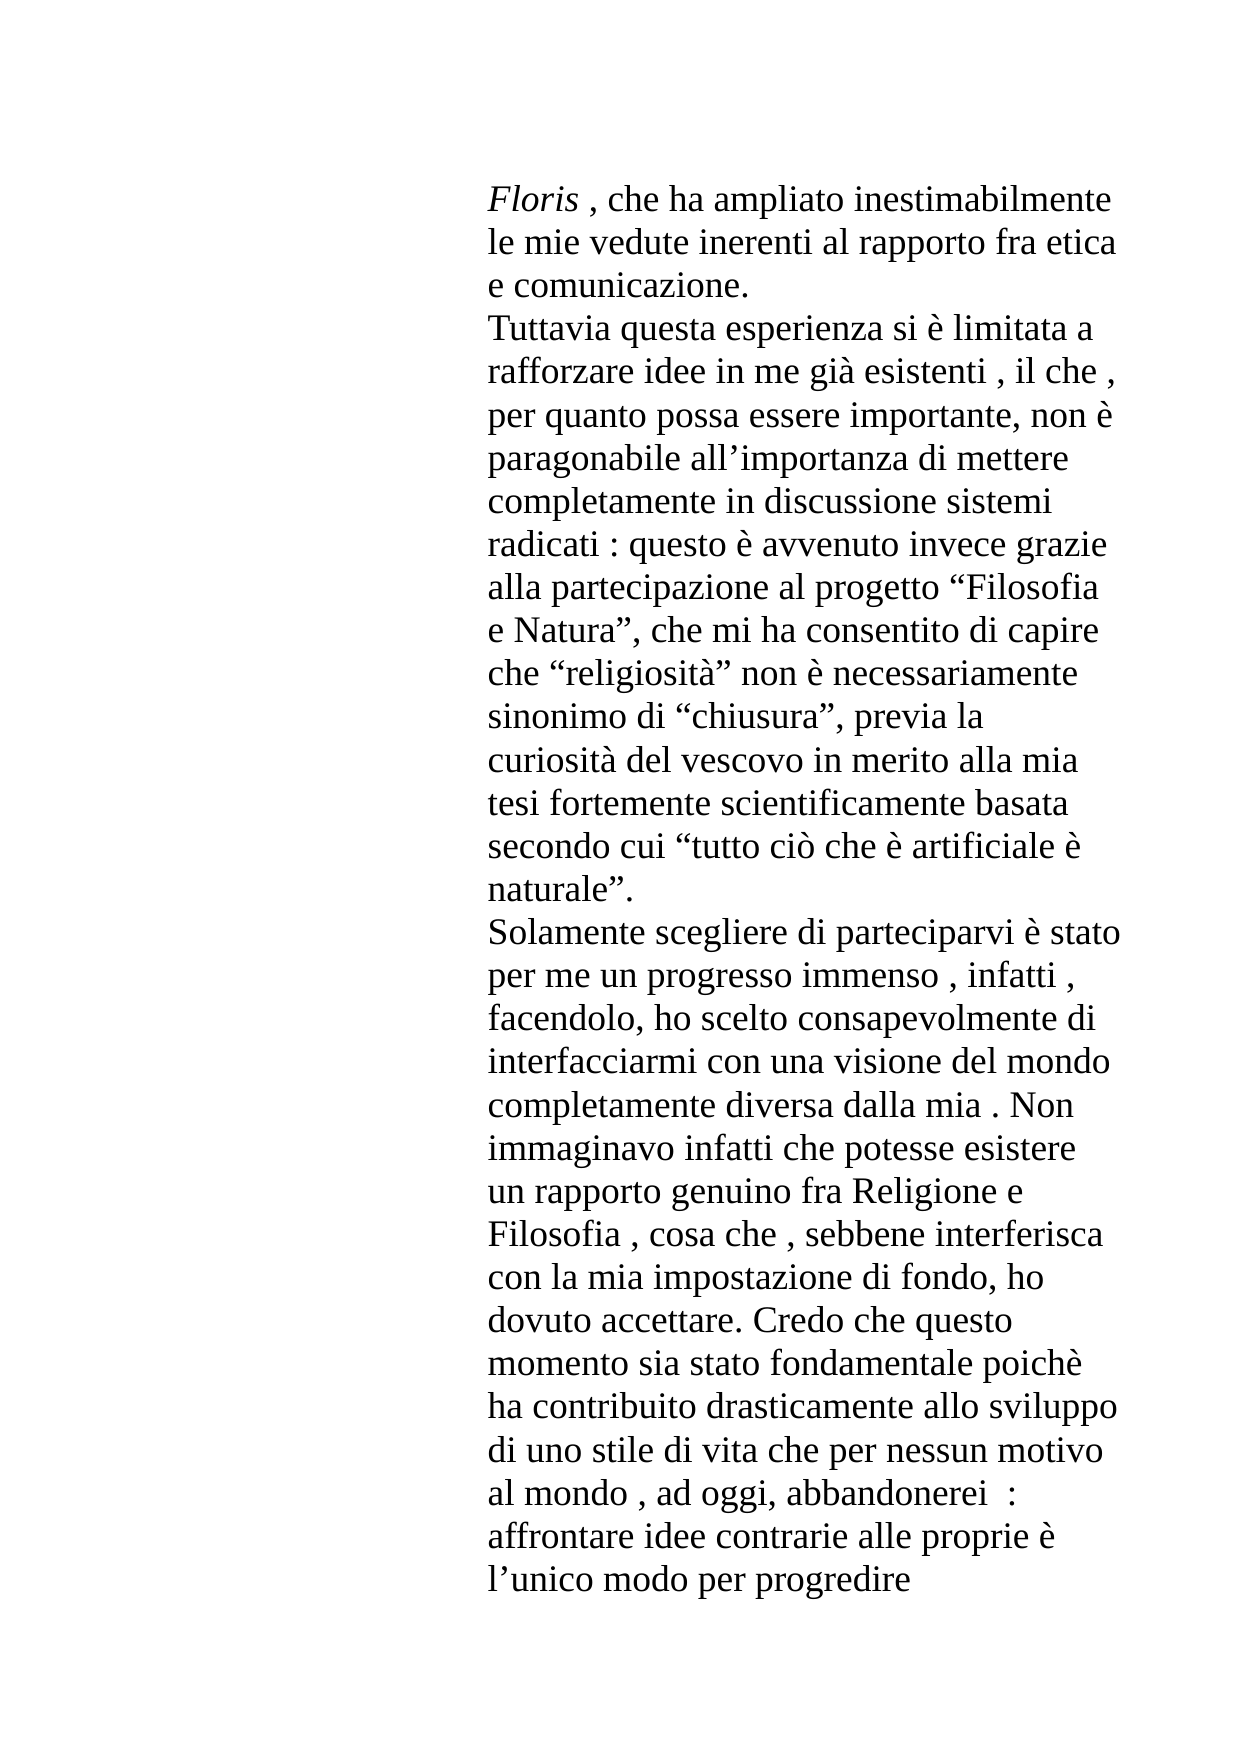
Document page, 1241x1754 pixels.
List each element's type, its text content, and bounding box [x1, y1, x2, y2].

text Floris , che ha ampliato inestimabilmente le mie vedute inerenti al rapporto fra etica e comunicazione. [487, 176, 1122, 306]
text Tuttavia questa esperienza si è limitata a rafforzare idee in me già esistenti , il che , per quanto possa essere importante, non è paragonabile all’importanza di mettere completamente in discussione sistemi radicati : questo è avvenuto invece grazie alla partecipazione al progetto “Filosofia e Natura”, che mi ha consentito di capire che “religiosità” non è necessariamente sinonimo di “chiusura”, previa la curiosità del vescovo in merito alla mia tesi fortemente scientificamente basata secondo cui “tutto ciò che è artificiale è naturale”. [487, 306, 1122, 909]
text Solamente scegliere di parteciparvi è stato per me un progresso immenso , infatti , facendolo, ho scelto consapevolmente di interfacciarmi con una visione del mondo completamente diversa dalla mia . Non immaginavo infatti che potesse esistere un rapporto genuino fra Religione e Filosofia , cosa che , sebbene interferisca con la mia impostazione di fondo, ho dovuto accettare. Credo che questo momento sia stato fondamentale poichè ha contribuito drasticamente allo sviluppo di uno stile di vita che per nessun motivo al mondo , ad oggi, abbandonerei : affrontare idee contrarie alle proprie è l’unico modo per progredire [487, 909, 1122, 1599]
